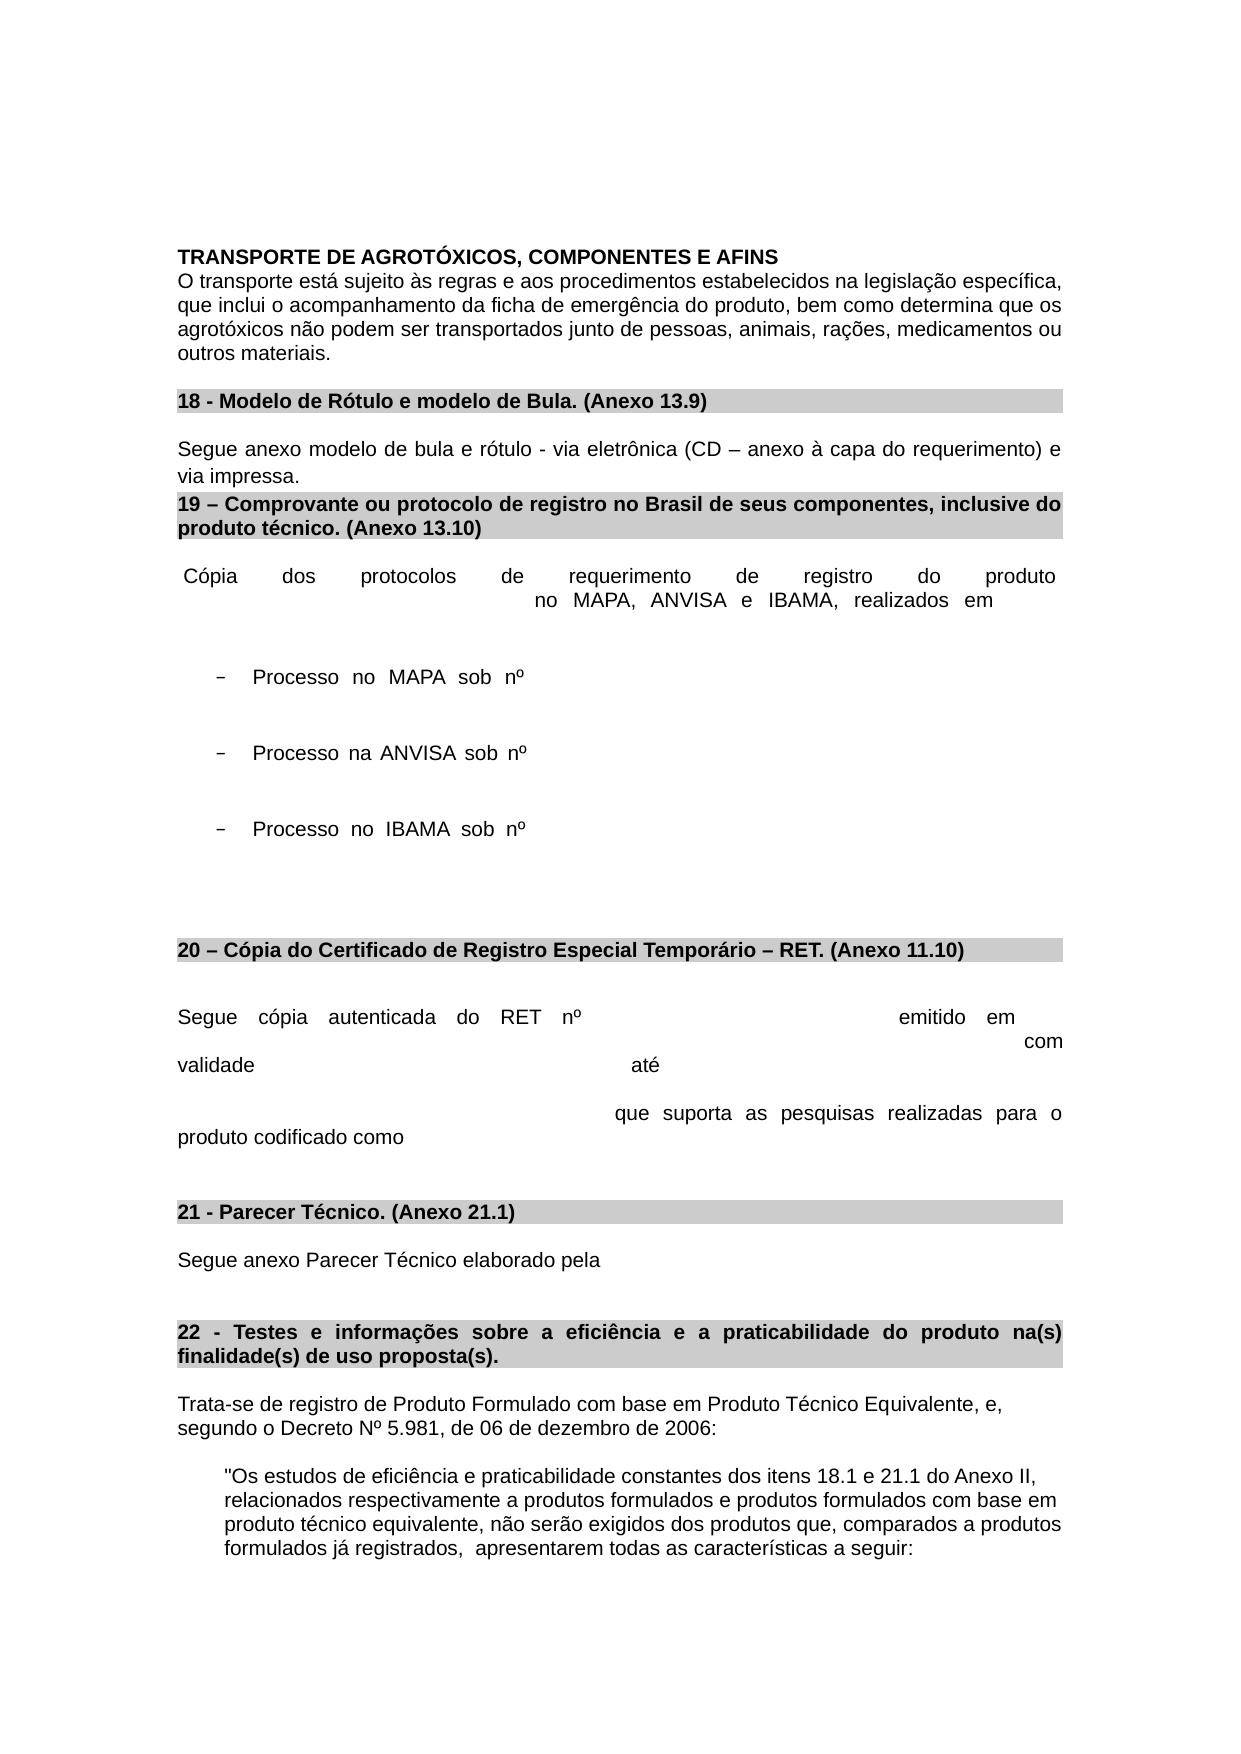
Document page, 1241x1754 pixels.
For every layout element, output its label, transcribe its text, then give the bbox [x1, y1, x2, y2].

text 21 - Parecer Técnico. (Anexo 21.1) [177, 1200, 1063, 1224]
text 18 - Modelo de Rótulo e modelo de Bula. (Anexo 13.9) [177, 389, 1063, 413]
text 20 – Cópia do Certificado de Registro Especial Temporário – RET. (Anexo 11.10) [177, 938, 1063, 962]
text Segue anexo Parecer Técnico elaborado pela <o.operative_id.partner_id.name> [177, 1248, 1063, 1272]
list Processo na ANVISA sob nº <for each="process in processes(o, 'ANVISA')"> <if test="process.open_official_letter_id"> <process.open_official_letter_id.protocol> </if> </for> [215, 738, 1063, 814]
text </for> [177, 1149, 1063, 1173]
text Segue cópia autenticada do RET nº <ret.ret_registry_id.name> emitido em <if test="ret.ret_registry_id.registry_date"><ret.ret_registry_id.registry_date></if> com validade até <if test="ret.ret_registry_id.registry_expiration_date"><formatLang(ret.ret_registry_id.registry_expiration_date,date=True)></if> que suporta as pesquisas realizadas para o produto codificado como <o.formulated_product_id.name> [177, 1005, 1063, 1149]
text <if test="report_name !='rti_pf_efficacy'"> [177, 1296, 1122, 1320]
text Segue anexo modelo de bula e rótulo - via eletrônica (CD – anexo à capa do requerimento) e via impressa. [177, 437, 1063, 488]
text Cópia dos protocolos de requerimento de registro do produto <o.formulated_product_id.name> no MAPA, ANVISA e IBAMA, realizados em <for each="process in processes(o, 'MAPA')"> <if test="process.open_official_letter_id"> <formatLang(process.open_official_letter_id.protocol_date, date=True)> </if></for> [183, 563, 1057, 662]
text "Os estudos de eficiência e praticabilidade constantes dos itens 18.1 e 21.1 do Anexo II, relacionados respectivamente a produtos formulados e produtos formulados com base em produto técnico equivalente, não serão exigidos dos produtos que, comparados a produtos formulados já registrados, apresentarem todas as características a seguir: [224, 1464, 1063, 1559]
text <for each="ret in o.product_in_ret_ids"> [177, 981, 1063, 1005]
text Trata-se de registro de Produto Formulado com base em Produto Técnico Equivalente, e, segundo o Decreto Nº 5.981, de 06 de dezembro de 2006: [177, 1392, 1063, 1440]
list Processo no MAPA sob nº <for each="process in processes(o, 'MAPA')"> <if test="process.open_official_letter_id"> <process.open_official_letter_id.protocol> </if> </for> [215, 662, 1063, 738]
text TRANSPORTE DE AGROTÓXICOS, COMPONENTES E AFINS [177, 245, 1063, 269]
text O transporte está sujeito às regras e aos procedimentos estabelecidos na legislação específica, que inclui o acompanhamento da ficha de emergência do produto, bem como determina que os agrotóxicos não podem ser transportados junto de pessoas, animais, rações, medicamentos ou outros materiais. [177, 269, 1063, 365]
text 19 – Comprovante ou protocolo de registro no Brasil de seus componentes, inclusive do produto técnico. (Anexo 13.10) [177, 492, 1063, 539]
list Processo no IBAMA sob nº <for each="process in processes(o, 'IBAMA')"> <if test="process.open_official_letter_id"> <process.open_official_letter_id.protocol> </if> </for> [215, 814, 1063, 890]
text 22 - Testes e informações sobre a eficiência e a praticabilidade do produto na(s) finalidade(s) de uso proposta(s). [177, 1320, 1063, 1368]
